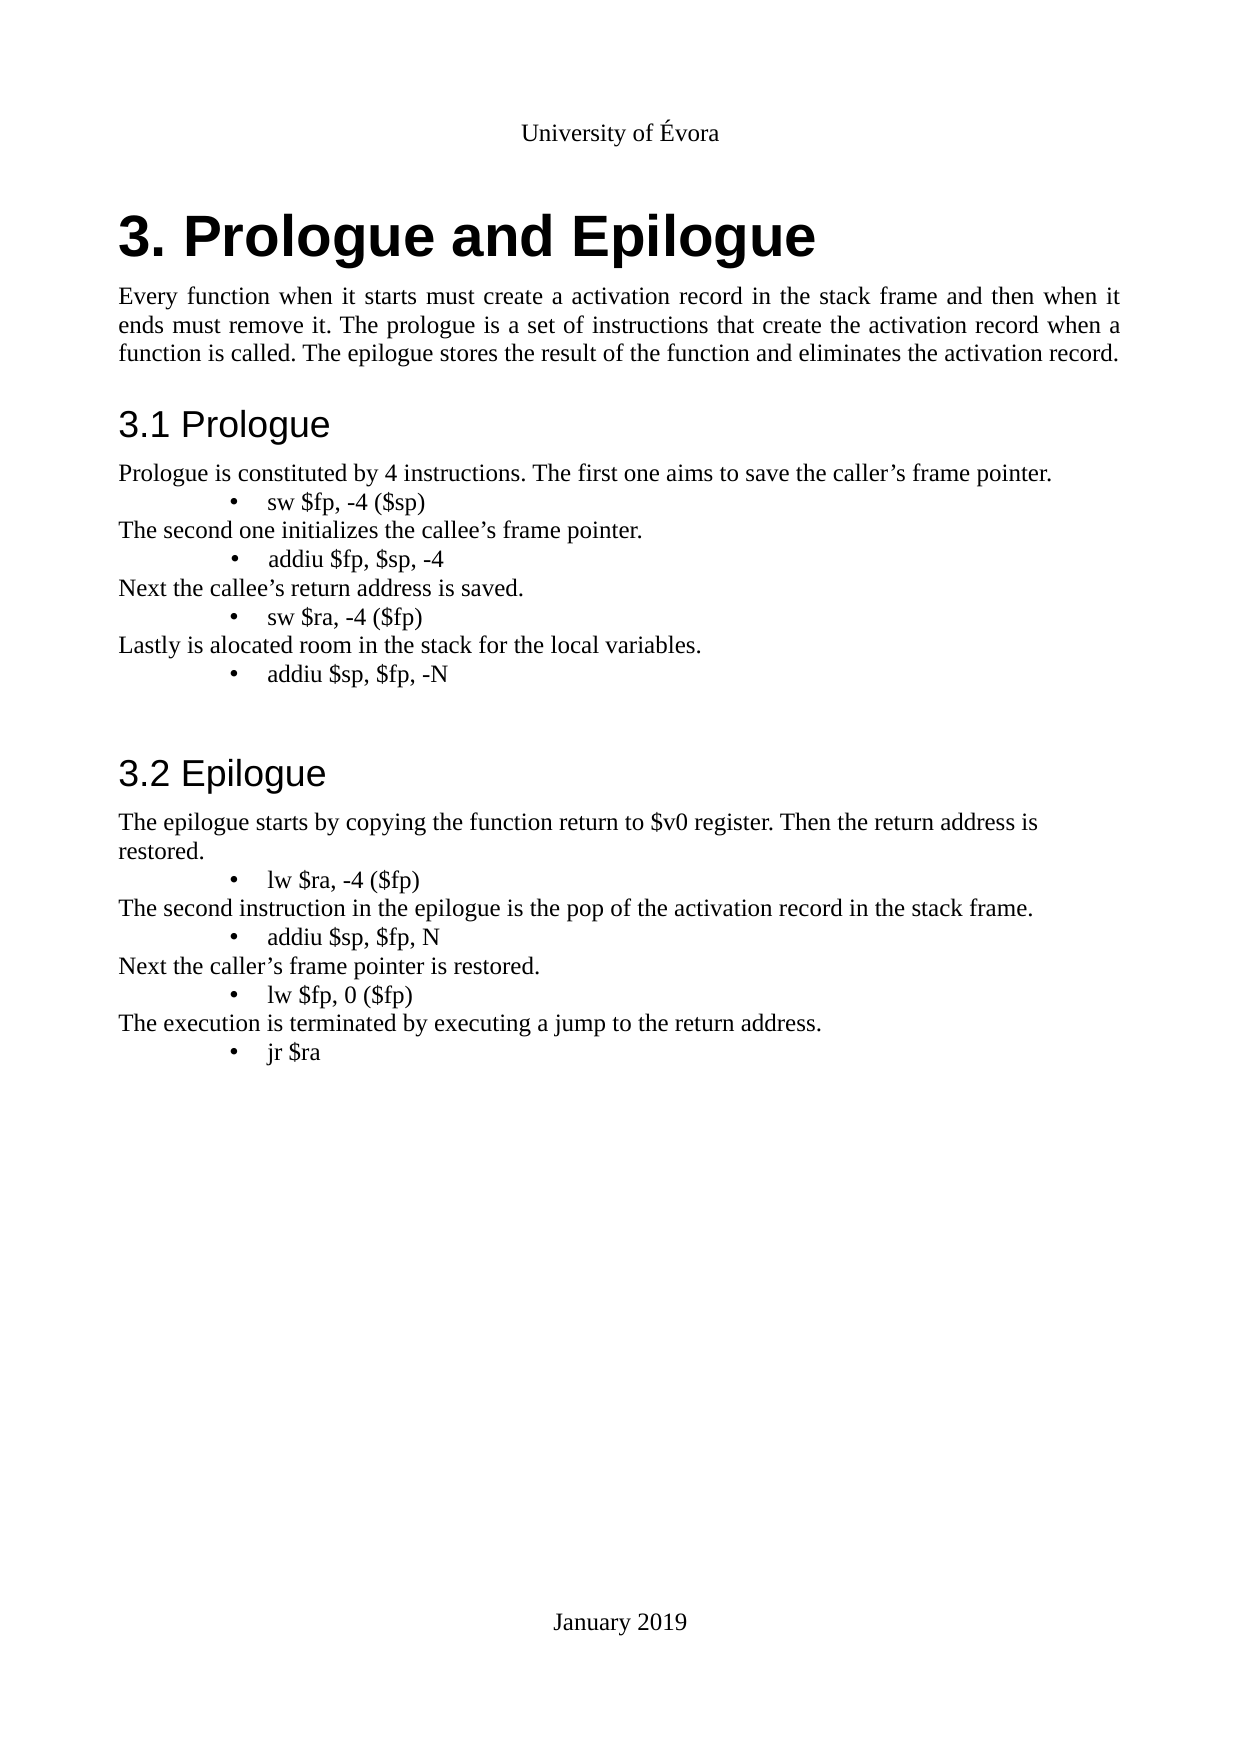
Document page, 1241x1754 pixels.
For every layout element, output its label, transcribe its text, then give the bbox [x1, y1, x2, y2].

text Prologue is constituted by 4 instructions. The first one aims to save the caller’s frame pointer. [118, 458, 1122, 487]
text Lastly is alocated room in the stack for the local variables. [118, 630, 1122, 659]
subtitle 3.1 Prologue [118, 402, 1122, 445]
list lw $ra, -4 ($fp) [229, 865, 1122, 893]
text Next the caller’s frame pointer is restored. [118, 951, 1122, 980]
text Next the callee’s return address is saved. [118, 573, 1122, 602]
text Every function when it starts must create a activation record in the stack frame and then when it ends must remove it. The prologue is a set of instructions that create the activation record when a function is called. The epilogue stores the result of the function and eliminates the activation record. [118, 281, 1122, 367]
list addiu $sp, $fp, -N [229, 659, 1122, 688]
text The second one initializes the callee’s frame pointer. [118, 515, 1122, 544]
title 3. Prologue and Epilogue [118, 201, 1122, 268]
list addiu $sp, $fp, N [229, 922, 1122, 951]
text The second instruction in the epilogue is the pop of the activation record in the stack frame. [118, 893, 1122, 922]
text The epilogue starts by copying the function return to $v0 register. Then the return address is restored. [118, 807, 1122, 865]
subtitle 3.2 Epilogue [118, 752, 1122, 795]
list lw $fp, 0 ($fp) [229, 980, 1122, 1008]
text The execution is terminated by executing a jump to the return address. [118, 1008, 1122, 1037]
list addiu $fp, $sp, -4 [231, 544, 1122, 573]
list jr $ra [229, 1037, 1122, 1066]
list sw $ra, -4 ($fp) [229, 602, 1122, 630]
list sw $fp, -4 ($sp) [229, 487, 1122, 515]
